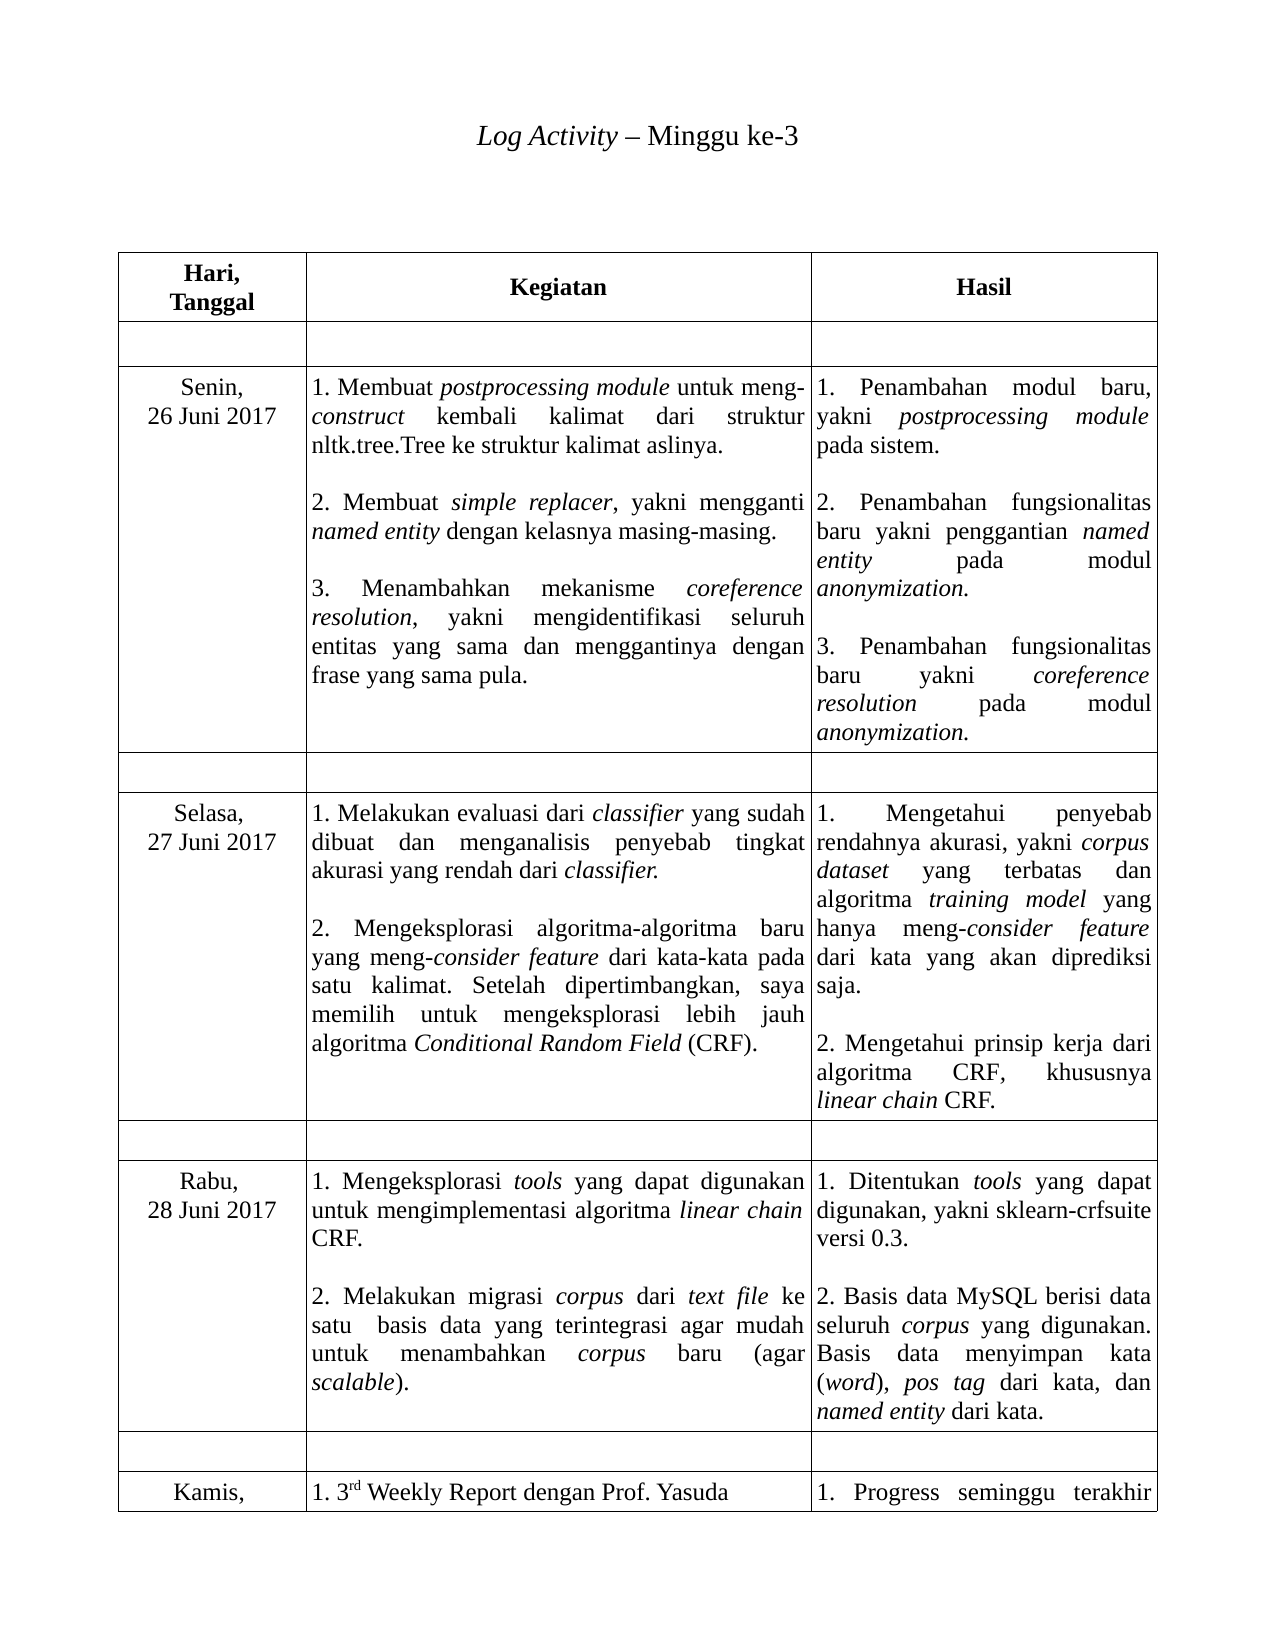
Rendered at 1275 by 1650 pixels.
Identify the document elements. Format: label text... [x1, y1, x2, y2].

table_cell 1. Mengeksplorasi tools yang dapat digunakan untuk mengimplementasi algoritma linear chain CRF. 2. Melakukan migrasi corpus dari text file ke satu basis data yang terintegrasi agar mudah untuk menambahkan corpus baru (agar scalable). [307, 1161, 811, 1431]
table_header Hari, Tanggal [119, 253, 306, 321]
table_header Hasil [812, 253, 1157, 321]
table_cell [812, 753, 1157, 792]
table_cell 1. Mengetahui penyebab rendahnya akurasi, yakni corpus dataset yang terbatas dan algoritma training model yang hanya meng-consider feature dari kata yang akan diprediksi saja. 2. Mengetahui prinsip kerja dari algoritma CRF, khususnya linear chain CRF. [812, 793, 1157, 1120]
table_cell [812, 322, 1157, 366]
table_cell [307, 322, 811, 366]
table_cell [119, 1121, 306, 1160]
table_cell Kamis, [119, 1472, 306, 1511]
table_cell Rabu, 28 Juni 2017 [119, 1161, 306, 1431]
table_cell Senin, 26 Juni 2017 [119, 367, 306, 752]
table_cell [119, 322, 306, 366]
table_cell [119, 753, 306, 792]
table_cell [307, 1432, 811, 1471]
table_cell 1. Melakukan evaluasi dari classifier yang sudah dibuat dan menganalisis penyebab tingkat akurasi yang rendah dari classifier. 2. Mengeksplorasi algoritma-algoritma baru yang meng-consider feature dari kata-kata pada satu kalimat. Setelah dipertimbangkan, saya memilih untuk mengeksplorasi lebih jauh algoritma Conditional Random Field (CRF). [307, 793, 811, 1120]
table_cell [119, 1432, 306, 1471]
table_cell 1. Penambahan modul baru, yakni postprocessing module pada sistem. 2. Penambahan fungsionalitas baru yakni penggantian named entity pada modul anonymization. 3. Penambahan fungsionalitas baru yakni coreference resolution pada modul anonymization. [812, 367, 1157, 752]
table_cell 1. Membuat postprocessing module untuk meng-construct kembali kalimat dari struktur nltk.tree.Tree ke struktur kalimat aslinya. 2. Membuat simple replacer, yakni mengganti named entity dengan kelasnya masing-masing. 3. Menambahkan mekanisme coreference resolution, yakni mengidentifikasi seluruh entitas yang sama dan menggantinya dengan frase yang sama pula. [307, 367, 811, 752]
table_cell [812, 1121, 1157, 1160]
table_cell 1. Progress seminggu terakhir [812, 1472, 1157, 1511]
table_cell Selasa, 27 Juni 2017 [119, 793, 306, 1120]
text Log Activity – Minggu ke-3 [118, 118, 1157, 152]
table_header Kegiatan [307, 253, 811, 321]
table_cell [307, 1121, 811, 1160]
table_cell 1. 3rd Weekly Report dengan Prof. Yasuda [307, 1472, 811, 1511]
table_cell [812, 1432, 1157, 1471]
table_cell [307, 753, 811, 792]
table_cell 1. Ditentukan tools yang dapat digunakan, yakni sklearn-crfsuite versi 0.3. 2. Basis data MySQL berisi data seluruh corpus yang digunakan. Basis data menyimpan kata (word), pos tag dari kata, dan named entity dari kata. [812, 1161, 1157, 1431]
